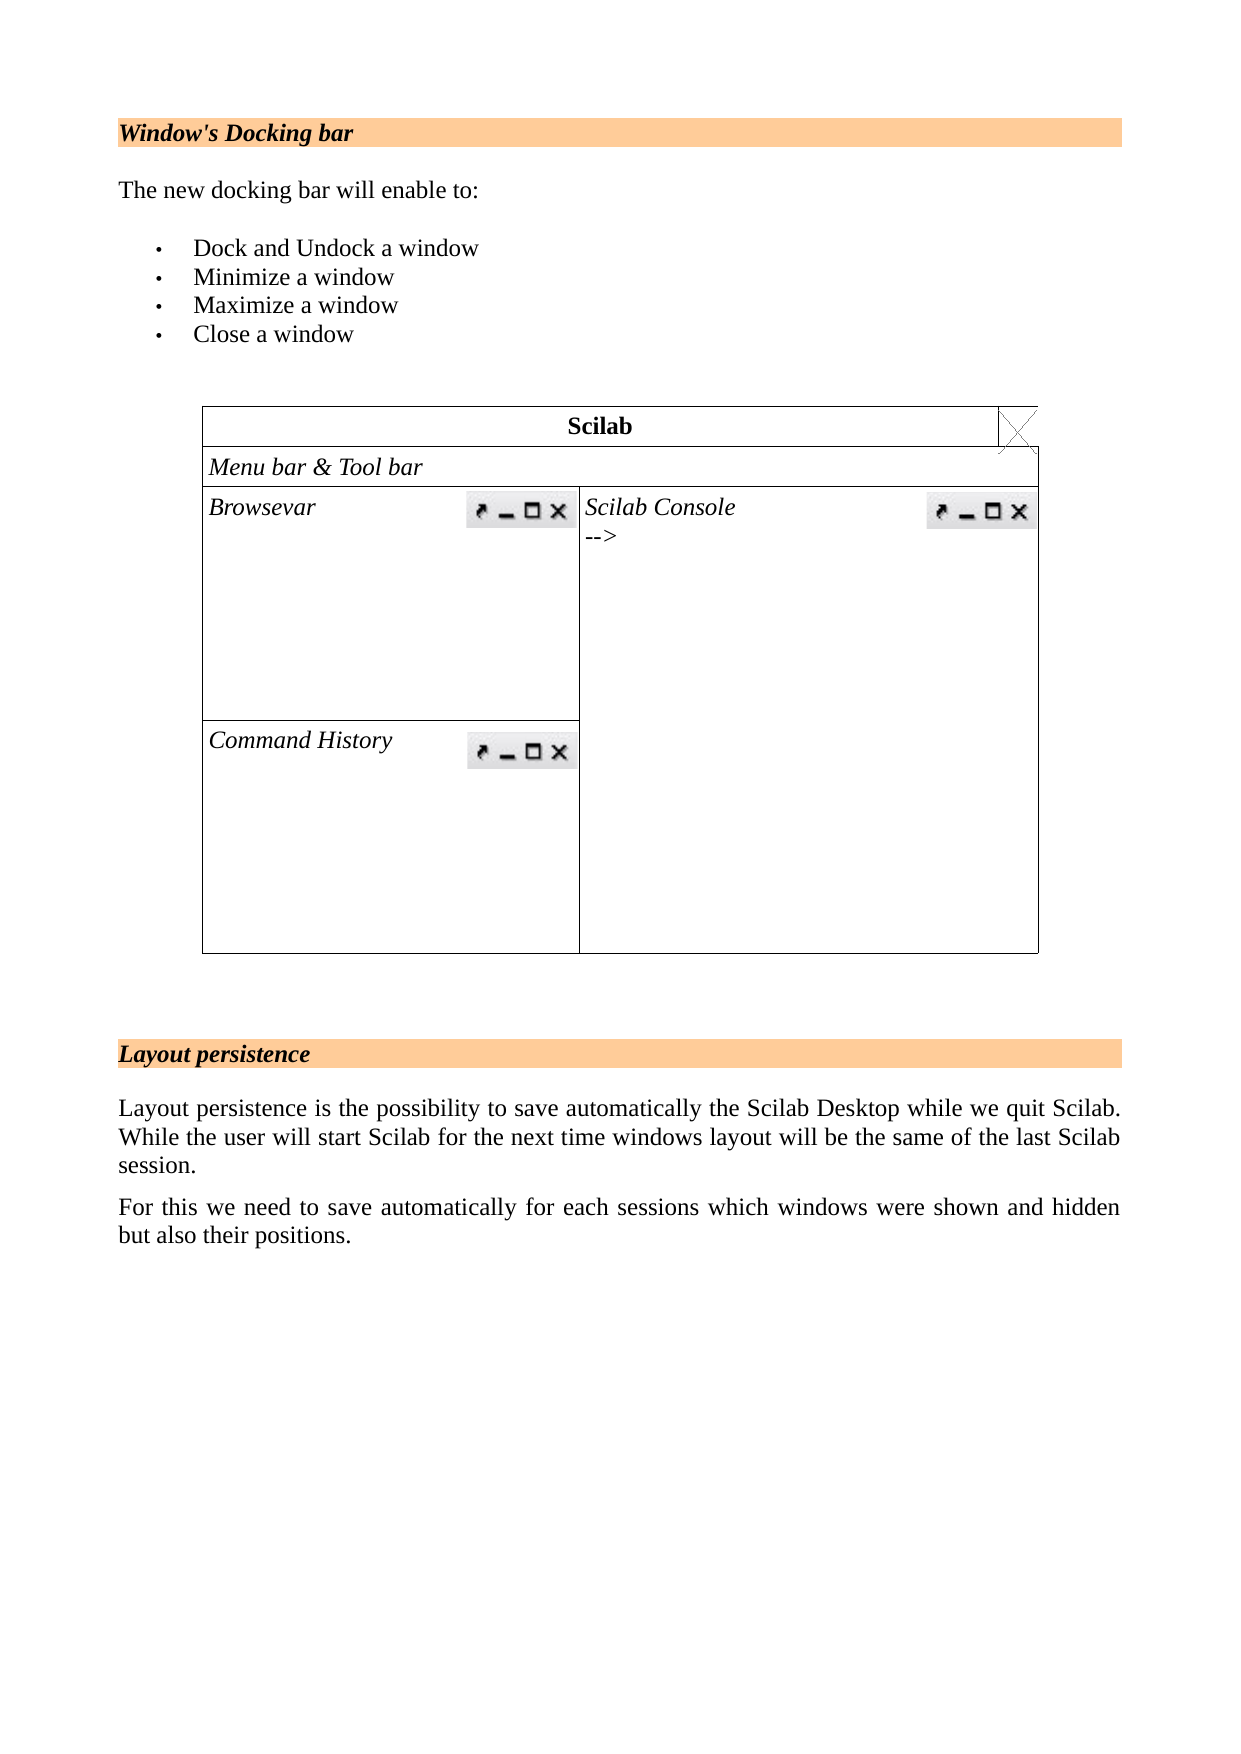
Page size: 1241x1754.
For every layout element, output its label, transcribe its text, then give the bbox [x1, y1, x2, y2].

picture [926, 492, 1038, 529]
text Window's Docking bar [118, 118, 1122, 147]
text The new docking bar will enable to: [118, 176, 1122, 204]
list Maximize a window [156, 291, 1122, 319]
list Minimize a window [156, 262, 1122, 291]
table_cell Browsevar [203, 487, 579, 719]
table_header Scilab [203, 407, 998, 446]
picture [466, 491, 577, 528]
table_cell Menu bar & Tool bar [203, 447, 1038, 486]
table_cell Scilab Console --> [580, 487, 1038, 953]
picture [467, 732, 578, 769]
text Layout persistence [118, 1039, 1122, 1068]
table_header [999, 407, 1038, 446]
table_cell Command History [203, 721, 579, 953]
list Dock and Undock a window [156, 233, 1122, 262]
text For this we need to save automatically for each sessions which windows were shown and hidden but also their positions. [118, 1192, 1122, 1249]
subtitle Layout persistence is the possibility to save automatically the Scilab Desktop while we quit Scilab. While the user will start Scilab for the next time windows layout will be the same of the last Scilab session. [118, 1093, 1122, 1179]
list Close a window [156, 319, 1122, 348]
